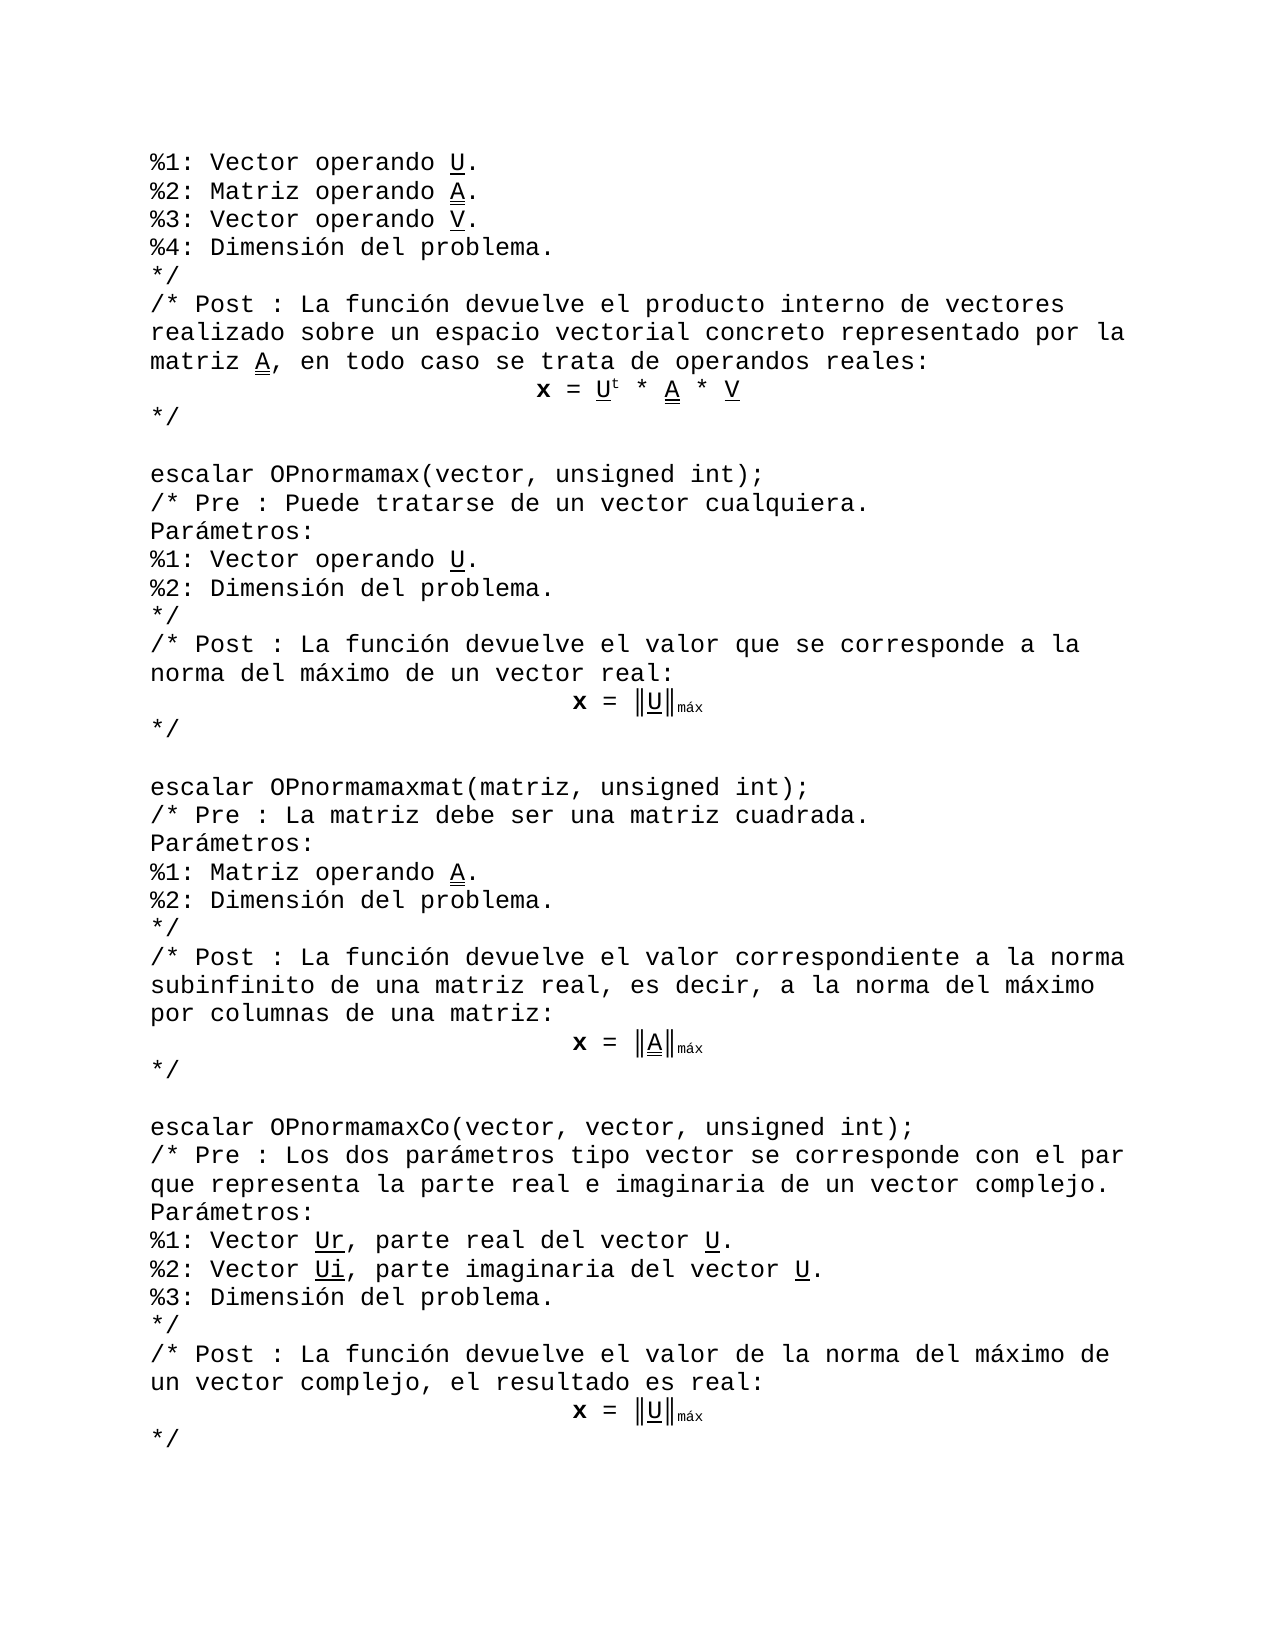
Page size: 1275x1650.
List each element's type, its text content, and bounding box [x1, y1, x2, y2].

text */ [150, 1057, 1125, 1086]
text x = ║A║máx [643, 1029, 666, 1057]
text */ [150, 604, 1125, 632]
text x = ║U║máx [643, 689, 666, 717]
text x = ║A║máx [150, 1029, 636, 1057]
text x = ║U║máx [673, 1398, 1125, 1426]
text */ [150, 263, 1125, 292]
text %1: Vector operando U. [150, 547, 1125, 575]
text %2: Vector Ui, parte imaginaria del vector U. [150, 1256, 1125, 1284]
text */ [150, 717, 1125, 745]
text %4: Dimensión del problema. [150, 235, 1125, 263]
text */ [150, 1426, 1125, 1454]
text /* Post : La función devuelve el valor correspondiente a la norma subinfinito de una matriz real, es decir, a la norma del máximo por columnas de una matriz: [150, 944, 1125, 1029]
text %2: Dimensión del problema. [150, 575, 1125, 604]
text /* Post : La función devuelve el producto interno de vectores realizado sobre un espacio vectorial concreto representado por la matriz A, en todo caso se trata de operandos reales: [150, 292, 1125, 377]
text %2: Matriz operando A. [150, 178, 1125, 207]
text /* Post : La función devuelve el valor de la norma del máximo de un vector complejo, el resultado es real: [150, 1341, 1125, 1398]
text %1: Vector operando U. [150, 150, 1125, 178]
text */ [150, 1313, 1125, 1341]
text %1: Vector Ur, parte real del vector U. [150, 1228, 1125, 1256]
text x = Ut * A * V [150, 377, 1125, 405]
text x = ║U║máx [643, 1398, 666, 1426]
text x = ║U║máx [673, 689, 1125, 717]
text Parámetros: [150, 1199, 1125, 1228]
text x = ║U║máx [150, 1398, 636, 1426]
text /* Pre : Los dos parámetros tipo vector se corresponde con el par que representa la parte real e imaginaria de un vector complejo. [150, 1143, 1125, 1199]
text %3: Vector operando V. [150, 207, 1125, 235]
text %1: Matriz operando A. [150, 859, 1125, 887]
text Parámetros: [150, 831, 1125, 859]
text x = ║A║máx [673, 1029, 1125, 1057]
text %2: Dimensión del problema. [150, 887, 1125, 916]
text escalar OPnormamaxCo(vector, vector, unsigned int); [150, 1114, 1125, 1143]
text /* Post : La función devuelve el valor que se corresponde a la norma del máximo de un vector real: [150, 632, 1125, 689]
text */ [150, 405, 1125, 433]
text escalar OPnormamax(vector, unsigned int); [150, 462, 1125, 490]
text escalar OPnormamaxmat(matriz, unsigned int); [150, 774, 1125, 802]
text x = ║U║máx [150, 689, 636, 717]
text %3: Dimensión del problema. [150, 1284, 1125, 1313]
text /* Pre : Puede tratarse de un vector cualquiera. [150, 490, 1125, 519]
text /* Pre : La matriz debe ser una matriz cuadrada. [150, 802, 1125, 831]
text */ [150, 916, 1125, 944]
text Parámetros: [150, 519, 1125, 547]
